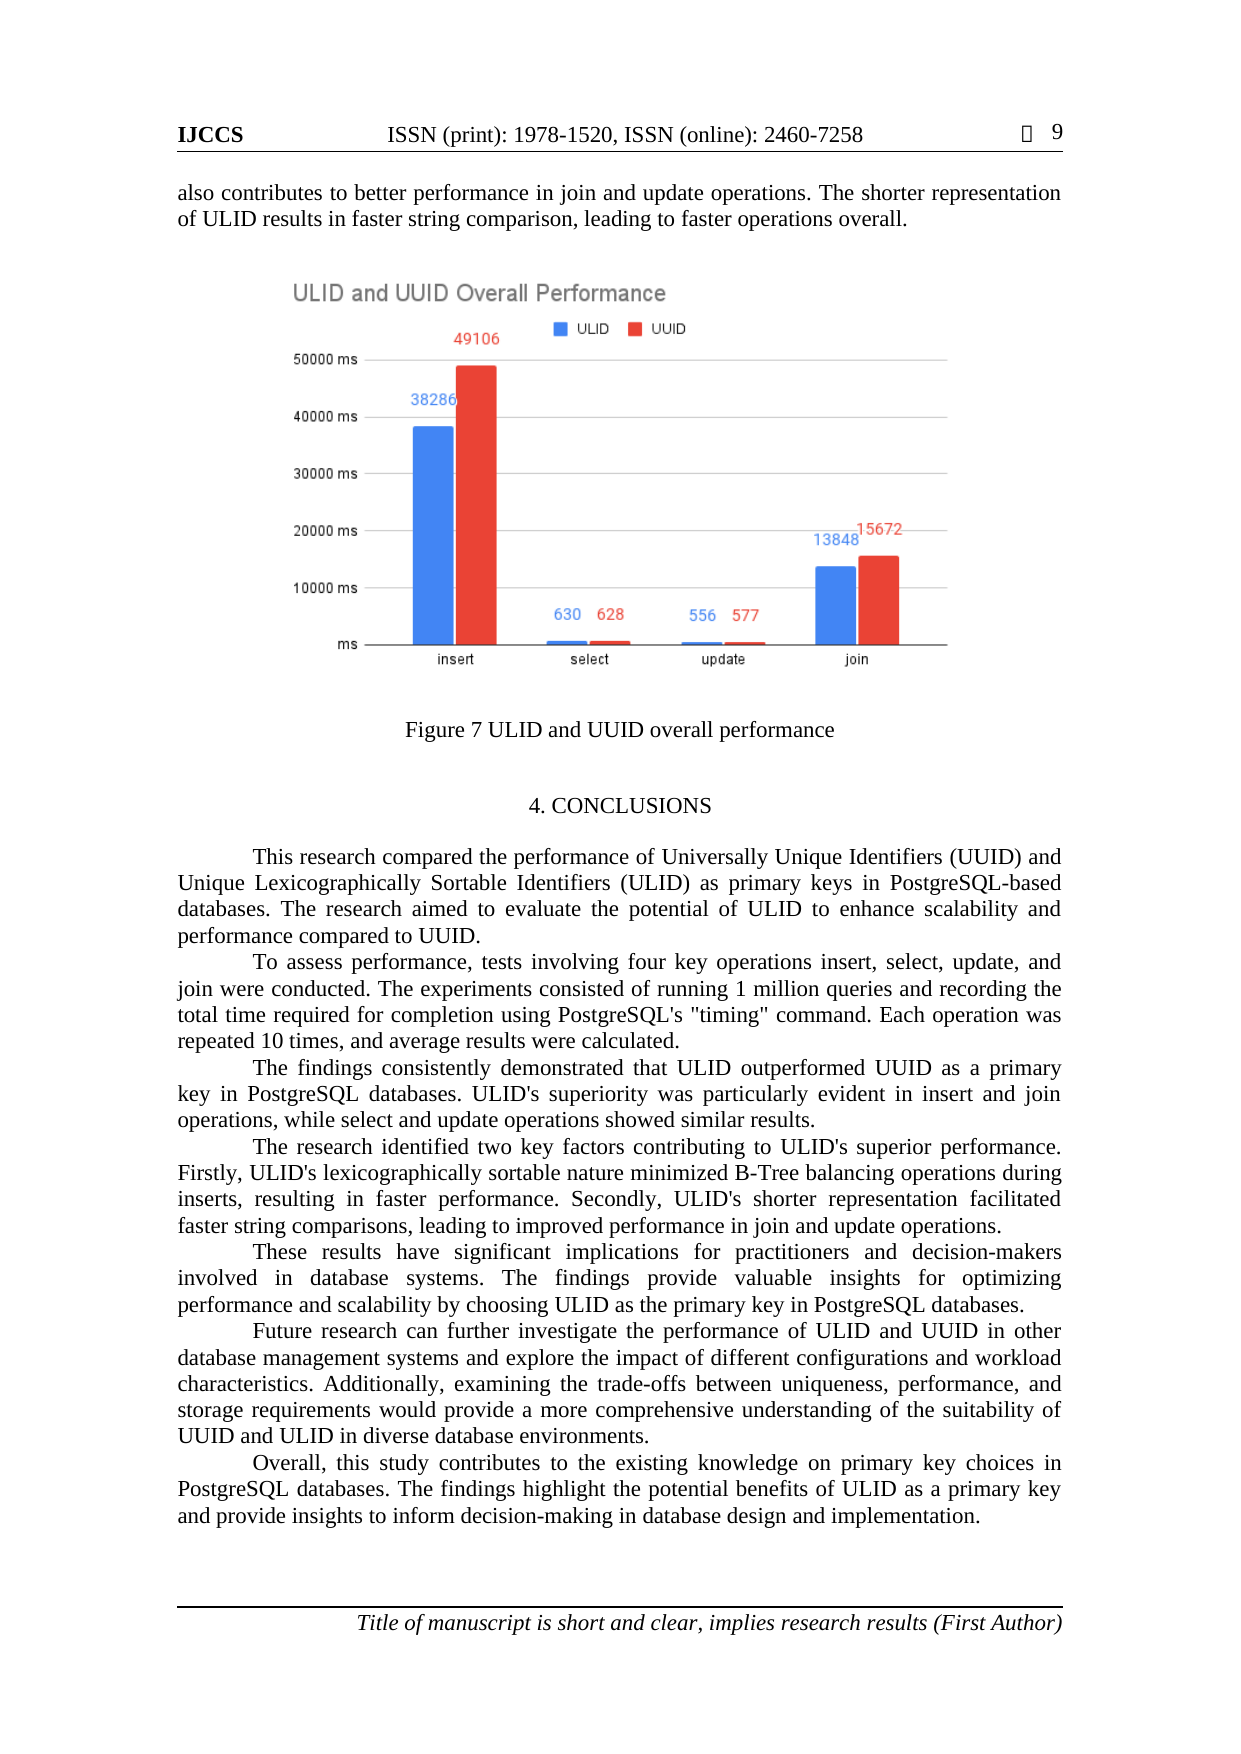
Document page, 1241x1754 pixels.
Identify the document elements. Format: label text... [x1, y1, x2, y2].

text Future research can further investigate the performance of ULID and UUID in other database management systems and explore the impact of different configurations and workload characteristics. Additionally, examining the trade-offs between uniqueness, performance, and storage requirements would provide a more comprehensive understanding of the suitability of UUID and ULID in diverse database environments. [177, 1317, 1063, 1449]
picture [271, 257, 969, 690]
text Figure 7 ULID and UUID overall performance [271, 690, 969, 742]
text The research identified two key factors contributing to ULID's superior performance. Firstly, ULID's lexicographically sortable nature minimized B-Tree balancing operations during inserts, resulting in faster performance. Secondly, ULID's shorter representation facilitated faster string comparisons, leading to improved performance in join and update operations. [177, 1133, 1063, 1238]
text Overall, this study contributes to the existing knowledge on primary key choices in PostgreSQL databases. The findings highlight the potential benefits of ULID as a primary key and provide insights to inform decision-making in database design and implementation. [177, 1449, 1063, 1528]
text To assess performance, tests involving four key operations insert, select, update, and join were conducted. The experiments consisted of running 1 million queries and recording the total time required for completion using PostgreSQL's "timing" command. Each operation was repeated 10 times, and average results were calculated. [177, 948, 1063, 1054]
text also contributes to better performance in join and update operations. The shorter representation of ULID results in faster string comparison, leading to faster operations overall. [177, 179, 1063, 232]
text The findings consistently demonstrated that ULID outperformed UUID as a primary key in PostgreSQL databases. ULID's superiority was particularly evident in insert and join operations, while select and update operations showed similar results. [177, 1054, 1063, 1133]
text These results have significant implications for practitioners and decision-makers involved in database systems. The findings provide valuable insights for optimizing performance and scalability by choosing ULID as the primary key in PostgreSQL databases. [177, 1238, 1063, 1317]
subtitle 4. CONCLUSIONS [177, 792, 1063, 819]
text This research compared the performance of Universally Unique Identifiers (UUID) and Unique Lexicographically Sortable Identifiers (ULID) as primary keys in PostgreSQL-based databases. The research aimed to evaluate the potential of ULID to enhance scalability and performance compared to UUID. [177, 819, 1063, 948]
